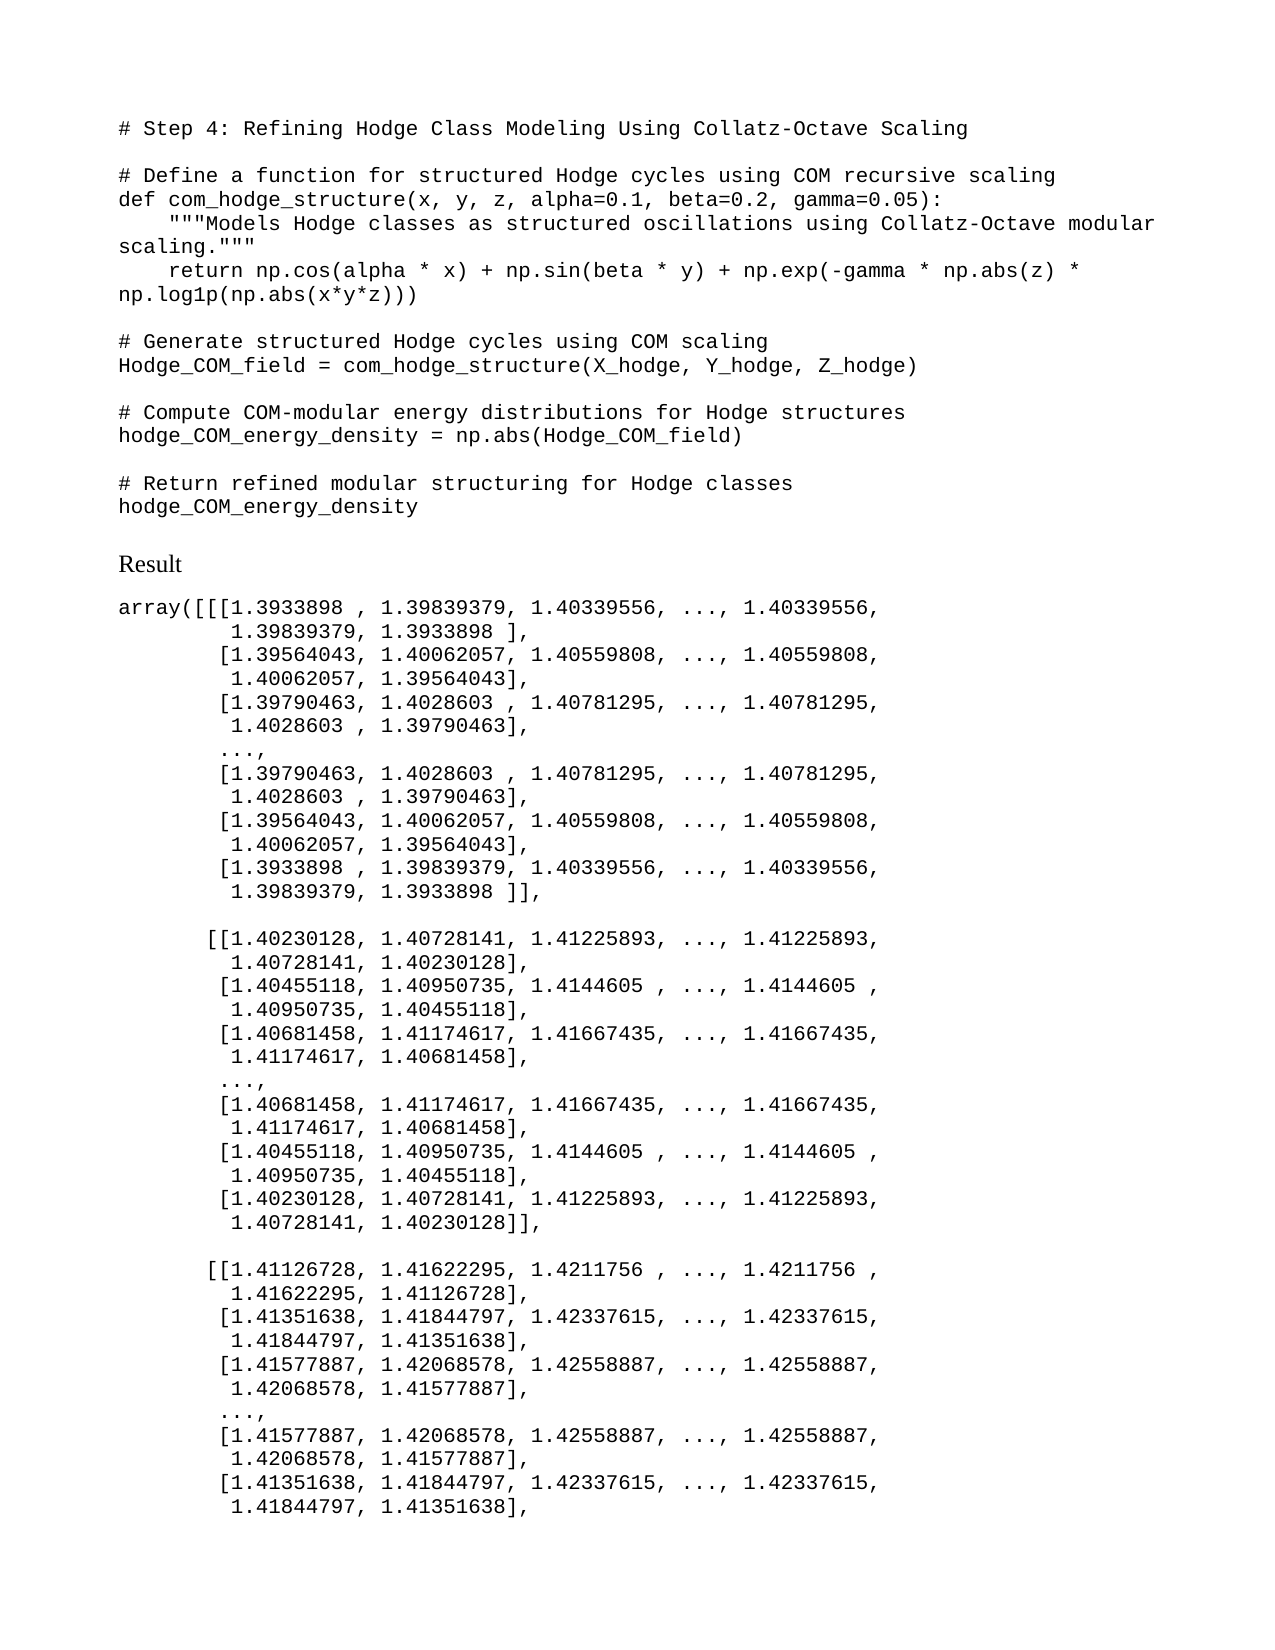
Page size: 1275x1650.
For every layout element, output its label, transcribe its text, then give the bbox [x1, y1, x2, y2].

text 1.42068578, 1.41577887], [118, 1377, 1157, 1401]
text 1.41844797, 1.41351638], [118, 1496, 1157, 1519]
text 1.41174617, 1.40681458], [118, 1046, 1157, 1070]
text 1.40728141, 1.40230128], [118, 952, 1157, 976]
text # Step 4: Refining Hodge Class Modeling Using Collatz-Octave Scaling [118, 118, 1157, 142]
text [[1.40230128, 1.40728141, 1.41225893, ..., 1.41225893, [118, 928, 1157, 952]
text [1.39564043, 1.40062057, 1.40559808, ..., 1.40559808, [118, 644, 1157, 668]
text [1.39790463, 1.4028603 , 1.40781295, ..., 1.40781295, [118, 763, 1157, 786]
text 1.4028603 , 1.39790463], [118, 715, 1157, 739]
text [1.39790463, 1.4028603 , 1.40781295, ..., 1.40781295, [118, 692, 1157, 715]
text 1.42068578, 1.41577887], [118, 1448, 1157, 1472]
text return np.cos(alpha * x) + np.sin(beta * y) + np.exp(-gamma * np.abs(z) * np.log1p(np.abs(x*y*z))) [118, 260, 1157, 307]
text hodge_COM_energy_density [118, 496, 1157, 520]
text [1.39564043, 1.40062057, 1.40559808, ..., 1.40559808, [118, 810, 1157, 834]
text [1.41351638, 1.41844797, 1.42337615, ..., 1.42337615, [118, 1472, 1157, 1496]
text ..., [118, 1070, 1157, 1094]
text [1.41351638, 1.41844797, 1.42337615, ..., 1.42337615, [118, 1307, 1157, 1330]
text [1.40681458, 1.41174617, 1.41667435, ..., 1.41667435, [118, 1094, 1157, 1117]
text 1.40062057, 1.39564043], [118, 668, 1157, 692]
text array([[[1.3933898 , 1.39839379, 1.40339556, ..., 1.40339556, [118, 597, 1157, 621]
text ..., [118, 1401, 1157, 1425]
text [1.40455118, 1.40950735, 1.4144605 , ..., 1.4144605 , [118, 976, 1157, 999]
text Result [118, 549, 1157, 578]
text # Define a function for structured Hodge cycles using COM recursive scaling [118, 165, 1157, 189]
text [1.40681458, 1.41174617, 1.41667435, ..., 1.41667435, [118, 1023, 1157, 1046]
text 1.40950735, 1.40455118], [118, 999, 1157, 1023]
text 1.41844797, 1.41351638], [118, 1330, 1157, 1354]
text 1.40728141, 1.40230128]], [118, 1212, 1157, 1236]
text Hodge_COM_field = com_hodge_structure(X_hodge, Y_hodge, Z_hodge) [118, 354, 1157, 378]
text def com_hodge_structure(x, y, z, alpha=0.1, beta=0.2, gamma=0.05): [118, 189, 1157, 213]
text [1.41577887, 1.42068578, 1.42558887, ..., 1.42558887, [118, 1354, 1157, 1377]
text 1.40950735, 1.40455118], [118, 1165, 1157, 1188]
text [1.40455118, 1.40950735, 1.4144605 , ..., 1.4144605 , [118, 1141, 1157, 1165]
text [1.41577887, 1.42068578, 1.42558887, ..., 1.42558887, [118, 1425, 1157, 1448]
text 1.41174617, 1.40681458], [118, 1117, 1157, 1141]
text [1.3933898 , 1.39839379, 1.40339556, ..., 1.40339556, [118, 857, 1157, 881]
text [[1.41126728, 1.41622295, 1.4211756 , ..., 1.4211756 , [118, 1259, 1157, 1283]
text # Return refined modular structuring for Hodge classes [118, 473, 1157, 496]
text 1.39839379, 1.3933898 ]], [118, 881, 1157, 904]
text [1.40230128, 1.40728141, 1.41225893, ..., 1.41225893, [118, 1188, 1157, 1212]
text 1.4028603 , 1.39790463], [118, 786, 1157, 810]
text hodge_COM_energy_density = np.abs(Hodge_COM_field) [118, 426, 1157, 449]
text 1.40062057, 1.39564043], [118, 834, 1157, 857]
text ..., [118, 739, 1157, 763]
text 1.39839379, 1.3933898 ], [118, 621, 1157, 644]
text # Compute COM-modular energy distributions for Hodge structures [118, 402, 1157, 426]
text 1.41622295, 1.41126728], [118, 1283, 1157, 1307]
text """Models Hodge classes as structured oscillations using Collatz-Octave modular scaling.""" [118, 213, 1157, 260]
text # Generate structured Hodge cycles using COM scaling [118, 331, 1157, 354]
